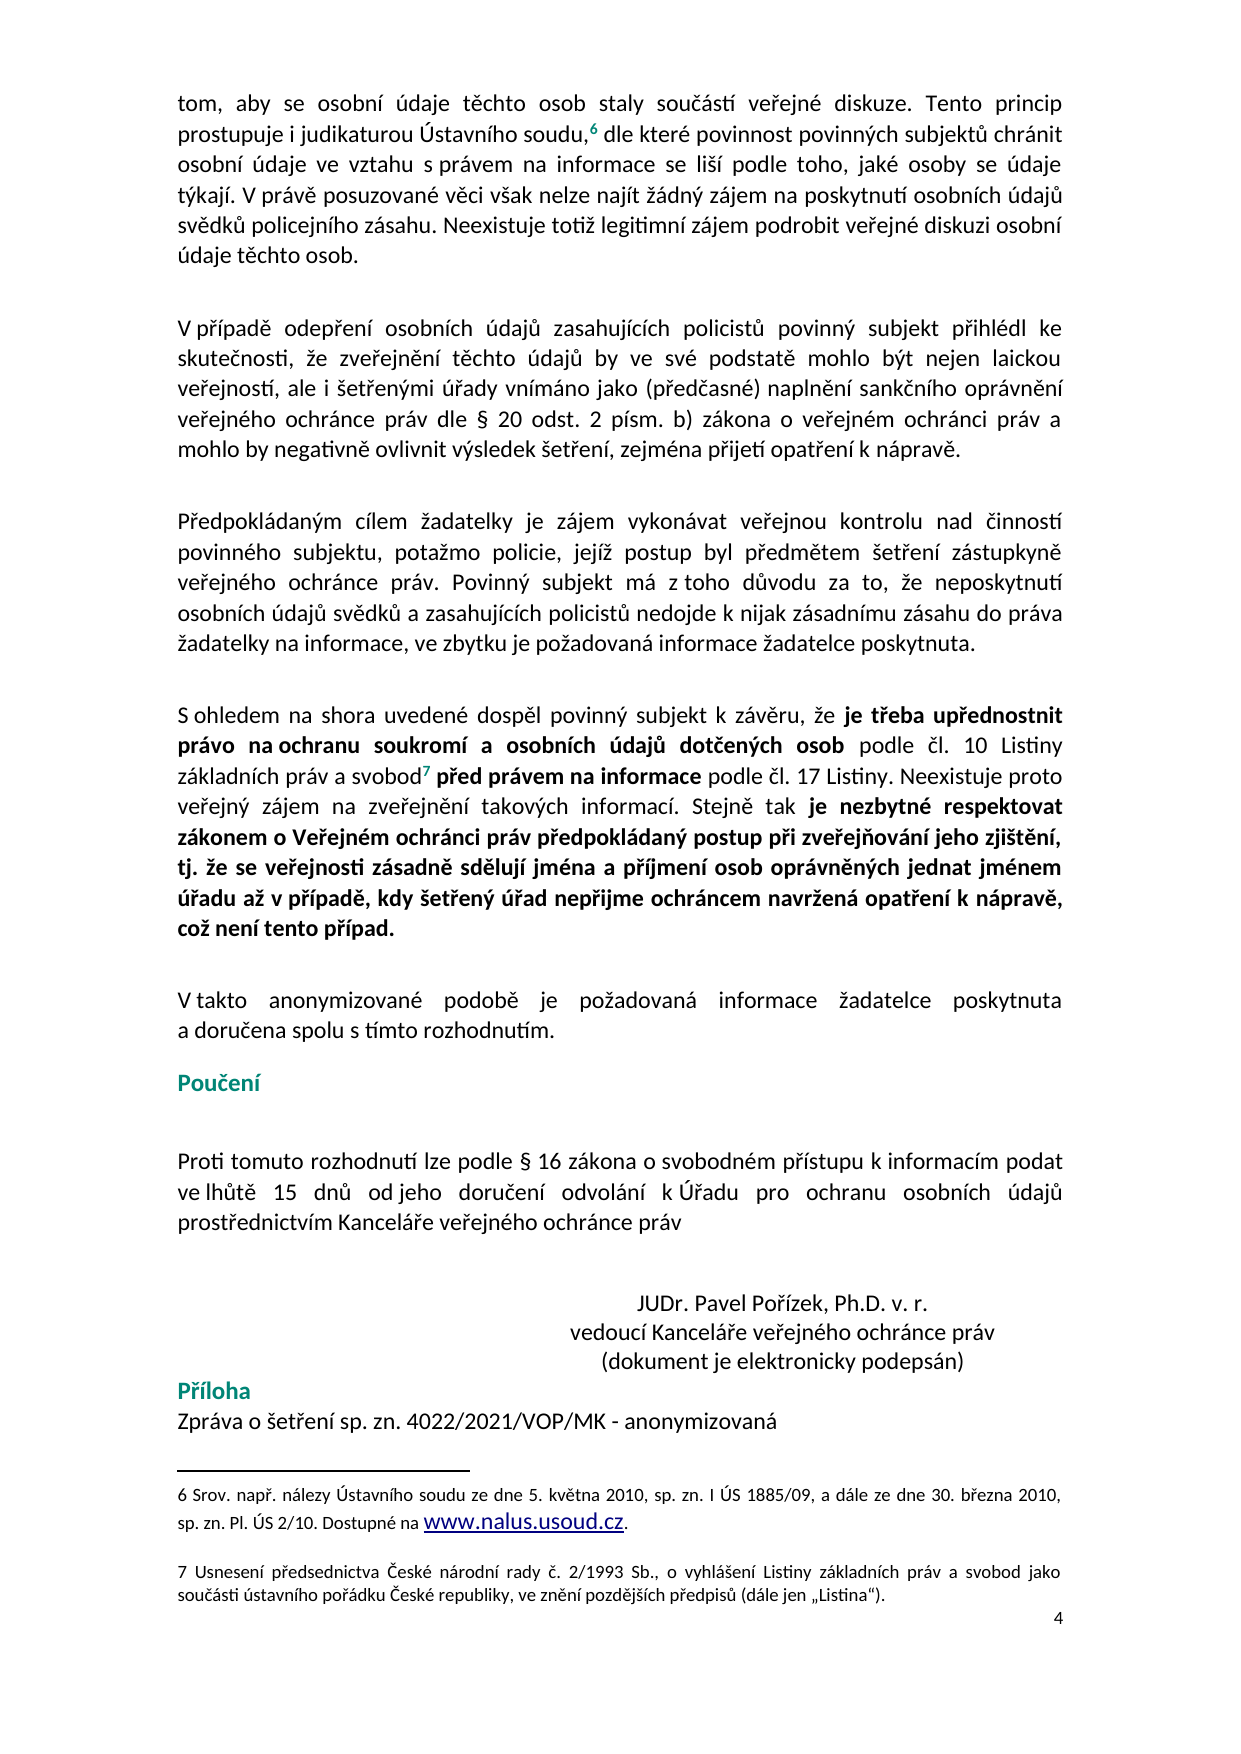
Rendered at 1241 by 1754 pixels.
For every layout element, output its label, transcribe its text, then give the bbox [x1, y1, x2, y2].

text Zpráva o šetření sp. zn. 4022/2021/VOP/MK - anonymizovaná [177, 1406, 1063, 1435]
text Usnesení předsednictva České národní rady č. 2/1993 Sb., o vyhlášení Listiny základních práv a svobod jako součásti ústavního pořádku České republiky, ve znění pozdějších předpisů (dále jen „Listina“). [177, 1560, 1063, 1606]
text Srov. např. nálezy Ústavního soudu ze dne 5. května 2010, sp. zn. I ÚS 1885/09, a dále ze dne 30. března 2010, sp. zn. Pl. ÚS 2/10. Dostupné na www.nalus.usoud.cz. [177, 1483, 1063, 1535]
text tom, aby se osobní údaje těchto osob staly součástí veřejné diskuze. Tento princip prostupuje i judikaturou Ústavního soudu, dle které povinnost povinných subjektů chránit osobní údaje ve vztahu s právem na informace se liší podle toho, jaké osoby se údaje týkají. V právě posuzované věci však nelze najít žádný zájem na poskytnutí osobních údajů svědků policejního zásahu. Neexistuje totiž legitimní zájem podrobit veřejné diskuzi osobní údaje těchto osob. [177, 88, 1063, 270]
text V takto anonymizované podobě je požadovaná informace žadatelce poskytnuta a doručena spolu s tímto rozhodnutím. [177, 985, 1063, 1045]
text (dokument je elektronicky podepsán) [502, 1346, 1063, 1375]
text JUDr. Pavel Pořízek, Ph.D. v. r. [502, 1288, 1063, 1317]
text S ohledem na shora uvedené dospěl povinný subjekt k závěru, že je třeba upřednostnit právo na ochranu soukromí a osobních údajů dotčených osob podle čl. 10 Listiny základních práv a svobod před právem na informace podle čl. 17 Listiny. Neexistuje proto veřejný zájem na zveřejnění takových informací. Stejně tak je nezbytné respektovat zákonem o Veřejném ochránci práv předpokládaný postup při zveřejňování jeho zjištění, tj. že se veřejnosti zásadně sdělují jména a příjmení osob oprávněných jednat jménem úřadu až v případě, kdy šetřený úřad nepřijme ochráncem navržená opatření k nápravě, což není tento případ. [177, 700, 1063, 942]
text vedoucí Kanceláře veřejného ochránce práv [502, 1317, 1063, 1346]
text Proti tomuto rozhodnutí lze podle § 16 zákona o svobodném přístupu k informacím podat ve lhůtě 15 dnů od jeho doručení odvolání k Úřadu pro ochranu osobních údajů prostřednictvím Kanceláře veřejného ochránce práv [177, 1146, 1063, 1236]
text V případě odepření osobních údajů zasahujících policistů povinný subjekt přihlédl ke skutečnosti, že zveřejnění těchto údajů by ve své podstatě mohlo být nejen laickou veřejností, ale i šetřenými úřady vnímáno jako (předčasné) naplnění sankčního oprávnění veřejného ochránce práv dle § 20 odst. 2 písm. b) zákona o veřejném ochránci práv a mohlo by negativně ovlivnit výsledek šetření, zejména přijetí opatření k nápravě. [177, 313, 1063, 464]
text Předpokládaným cílem žadatelky je zájem vykonávat veřejnou kontrolu nad činností povinného subjektu, potažmo policie, jejíž postup byl předmětem šetření zástupkyně veřejného ochránce práv. Povinný subjekt má z toho důvodu za to, že neposkytnutí osobních údajů svědků a zasahujících policistů nedojde k nijak zásadnímu zásahu do práva žadatelky na informace, ve zbytku je požadovaná informace žadatelce poskytnuta. [177, 506, 1063, 657]
text Příloha [177, 1375, 1063, 1406]
subtitle Poučení [177, 1067, 1063, 1097]
